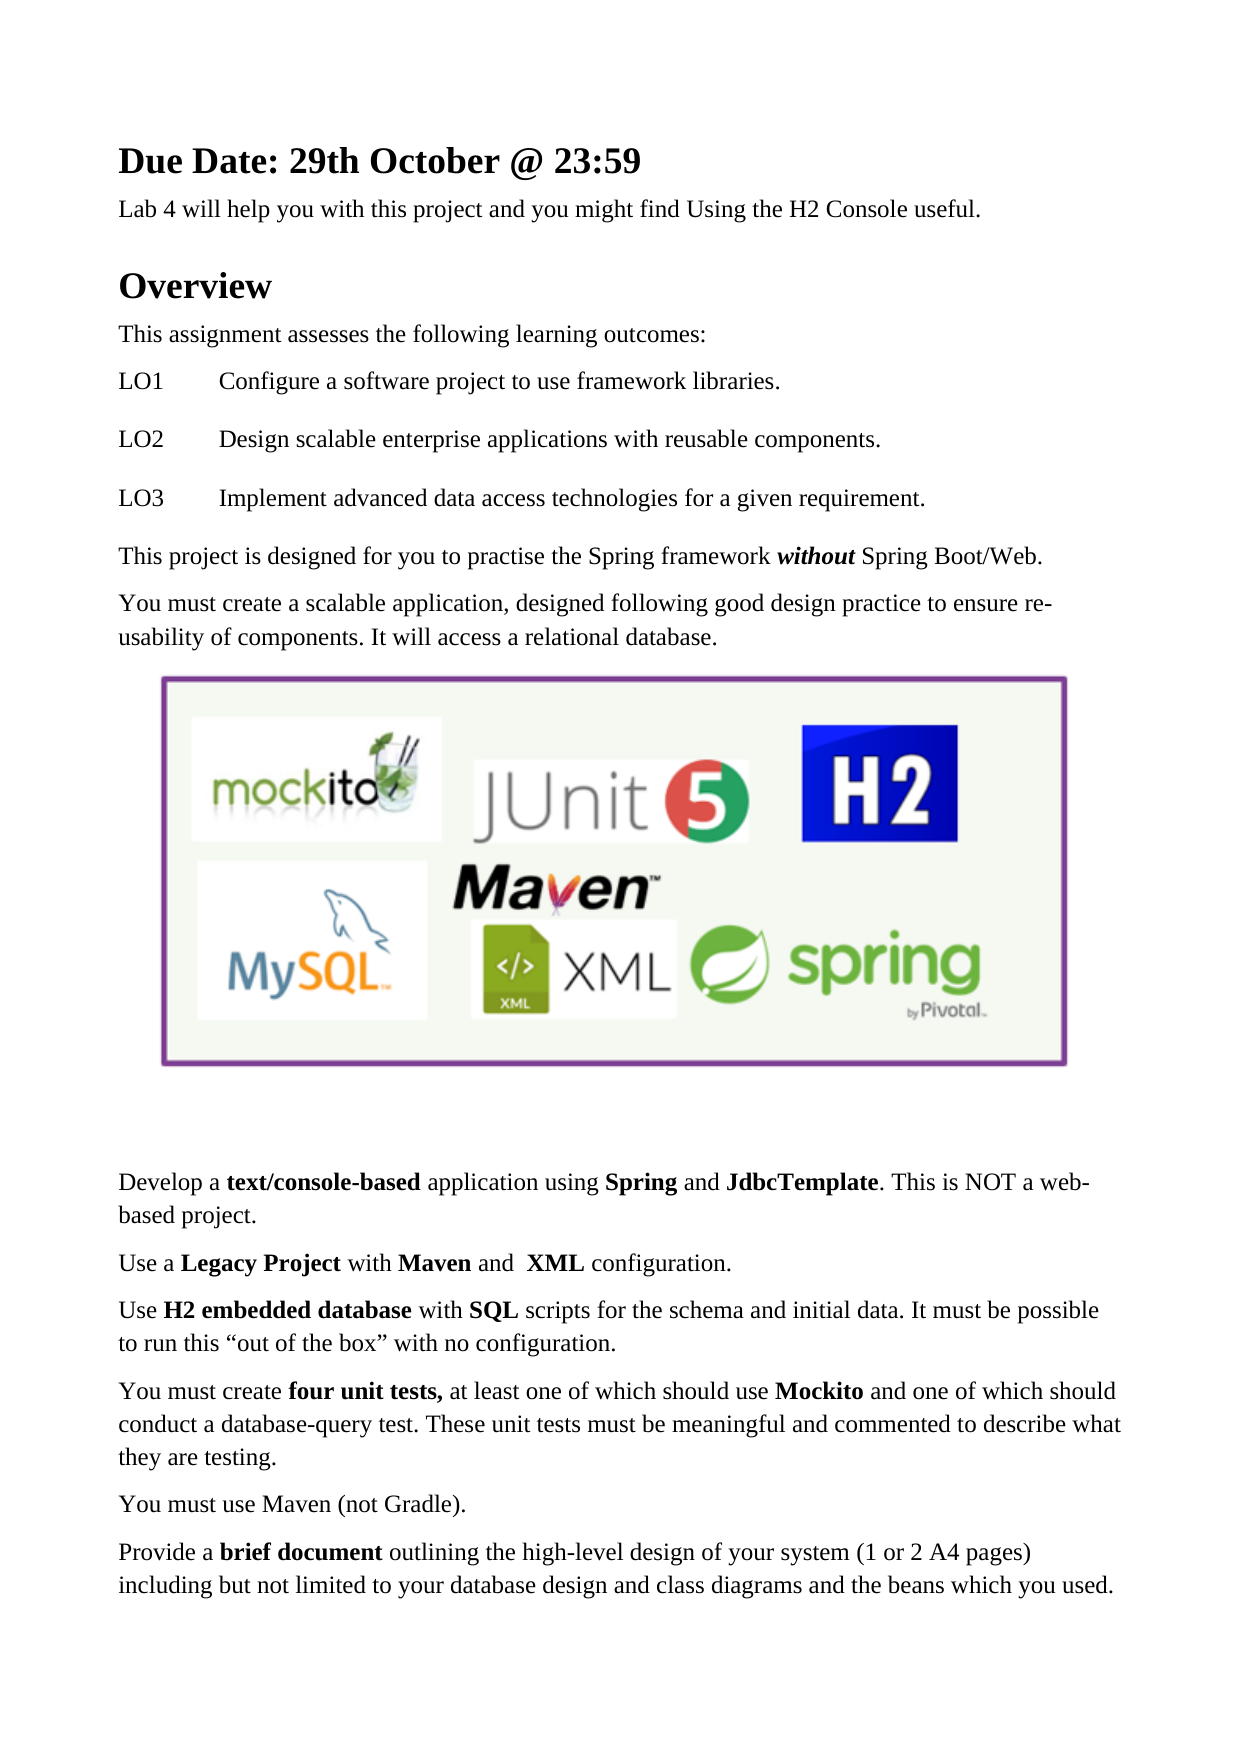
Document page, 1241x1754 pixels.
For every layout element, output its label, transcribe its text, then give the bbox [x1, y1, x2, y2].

subtitle Due Date: 29th October @ 23:59 [118, 139, 1122, 182]
table_cell Implement advanced data access technologies for a given requirement. [219, 483, 1122, 541]
text Lab 4 will help you with this project and you might find Using the H2 Console useful. [118, 194, 1122, 223]
text Use a Legacy Project with Maven and XML configuration. [118, 1248, 1122, 1276]
picture [157, 669, 1083, 1068]
text You must use Maven (not Gradle). [118, 1489, 1122, 1518]
text This project is designed for you to practise the Spring framework without Spring Boot/Web. [118, 541, 1122, 570]
text You must create a scalable application, designed following good design practice to ensure re-usability of components. It will access a relational database. [118, 588, 1122, 650]
text You must create four unit tests, at least one of which should use Mockito and one of which should conduct a database-query test. These unit tests must be meaningful and commented to describe what they are testing. [118, 1376, 1122, 1471]
table_cell LO2 [118, 425, 218, 483]
text This assignment assesses the following learning outcomes: [118, 319, 1122, 347]
table_cell Design scalable enterprise applications with reusable components. [219, 425, 1122, 483]
text Develop a text/console-based application using Spring and JdbcTemplate. This is NOT a web-based project. [118, 1167, 1122, 1229]
subtitle Overview [118, 263, 1122, 306]
table_header Configure a software project to use framework libraries. [219, 366, 1122, 424]
table_header LO1 [118, 366, 218, 424]
text Provide a brief document outlining the high-level design of your system (1 or 2 A4 pages) including but not limited to your database design and class diagrams and the beans which you used. [118, 1537, 1122, 1599]
table_cell LO3 [118, 483, 218, 541]
text Use H2 embedded database with SQL scripts for the schema and initial data. It must be possible to run this “out of the box” with no configuration. [118, 1295, 1122, 1357]
